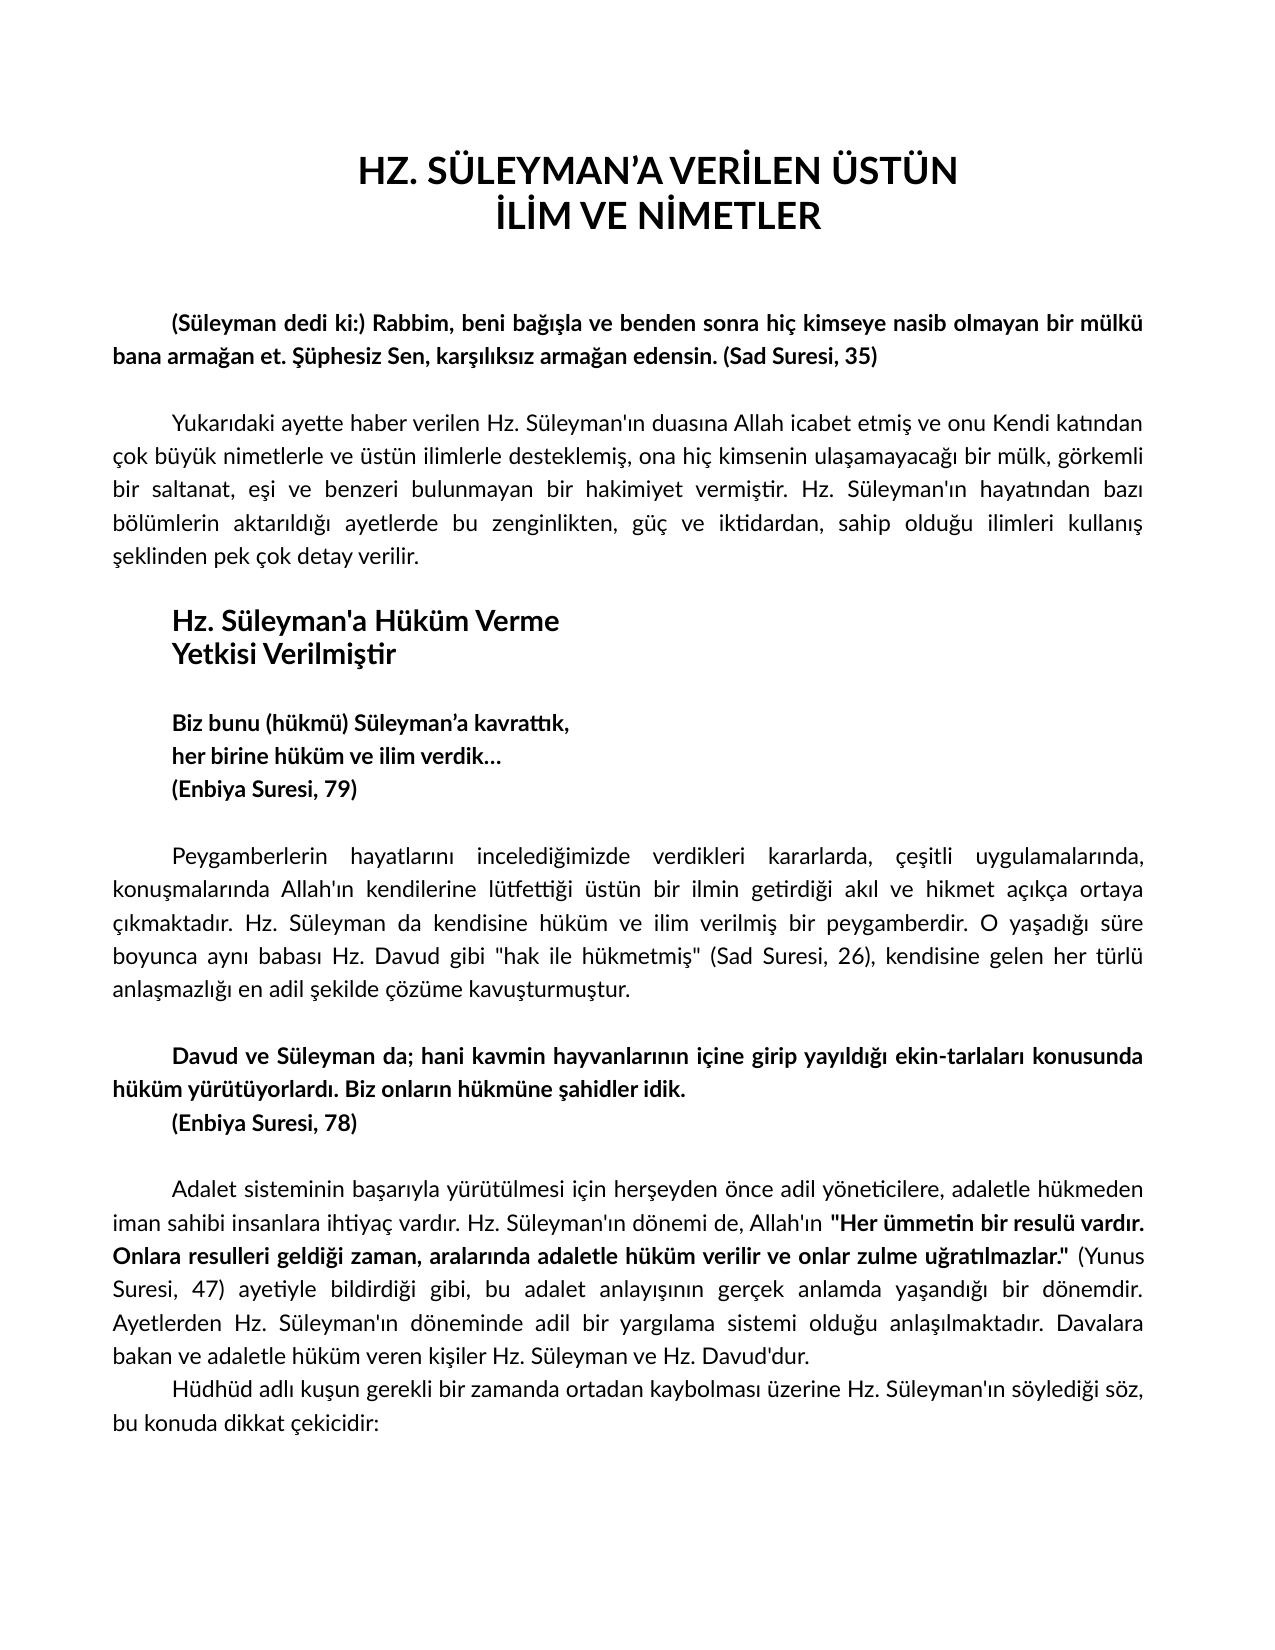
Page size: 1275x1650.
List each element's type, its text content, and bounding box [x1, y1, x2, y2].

text Adalet sisteminin başarıyla yürütülmesi için herşeyden önce adil yöneticilere, adaletle hükmeden iman sahibi insanlara ihtiyaç vardır. Hz. Süleyman'ın dönemi de, Allah'ın "Her ümmetin bir resulü vardır. Onlara resulleri geldiği zaman, aralarında adaletle hüküm verilir ve onlar zulme uğratılmazlar." (Yunus Suresi, 47) ayetiyle bildirdiği gibi, bu adalet anlayışının gerçek anlamda yaşandığı bir dönemdir. Ayetlerden Hz. Süleyman'ın döneminde adil bir yargılama sistemi olduğu anlaşılmaktadır. Davalara bakan ve adaletle hüküm veren kişiler Hz. Süleyman ve Hz. Davud'dur. [112, 1171, 1145, 1371]
text her birine hüküm ve ilim verdik… [112, 738, 1145, 771]
text (Enbiya Suresi, 78) [112, 1104, 1145, 1138]
text (Enbiya Suresi, 79) [112, 771, 1145, 804]
subtitle İLİM VE NİMETLER [112, 193, 1145, 238]
text Hüdhüd adlı kuşun gerekli bir zamanda ortadan kaybolması üzerine Hz. Süleyman'ın söylediği söz, bu konuda dikkat çekicidir: [112, 1371, 1145, 1438]
subtitle HZ. SÜLEYMAN’A VERİLEN ÜSTÜN [112, 148, 1145, 193]
text Davud ve Süleyman da; hani kavmin hayvanlarının içine girip yayıldığı ekin-tarlaları konusunda hüküm yürütüyorlardı. Biz onların hükmüne şahidler idik. [112, 1038, 1145, 1104]
text Peygamberlerin hayatlarını incelediğimizde verdikleri kararlarda, çeşitli uygulamalarında, konuşmalarında Allah'ın kendilerine lütfettiği üstün bir ilmin getirdiği akıl ve hikmet açıkça ortaya çıkmaktadır. Hz. Süleyman da kendisine hüküm ve ilim verilmiş bir peygamberdir. O yaşadığı süre boyunca aynı babası Hz. Davud gibi "hak ile hükmetmiş" (Sad Suresi, 26), kendisine gelen her türlü anlaşmazlığı en adil şekilde çözüme kavuşturmuştur. [112, 838, 1145, 1004]
text Yukarıdaki ayette haber verilen Hz. Süleyman'ın duasına Allah icabet etmiş ve onu Kendi katından çok büyük nimetlerle ve üstün ilimlerle desteklemiş, ona hiç kimsenin ulaşamayacağı bir mülk, görkemli bir saltanat, eşi ve benzeri bulunmayan bir hakimiyet vermiştir. Hz. Süleyman'ın hayatından bazı bölümlerin aktarıldığı ayetlerde bu zenginlikten, güç ve iktidardan, sahip olduğu ilimleri kullanış şeklinden pek çok detay verilir. [112, 404, 1145, 571]
text Yetkisi Verilmiştir [112, 638, 1145, 671]
text Biz bunu (hükmü) Süleyman’a kavrattık, [112, 704, 1145, 738]
text Hz. Süleyman'a Hüküm Verme [112, 604, 1145, 638]
text (Süleyman dedi ki:) Rabbim, beni bağışla ve benden sonra hiç kimseye nasib olmayan bir mülkü bana armağan et. Şüphesiz Sen, karşılıksız armağan edensin. (Sad Suresi, 35) [112, 304, 1145, 371]
